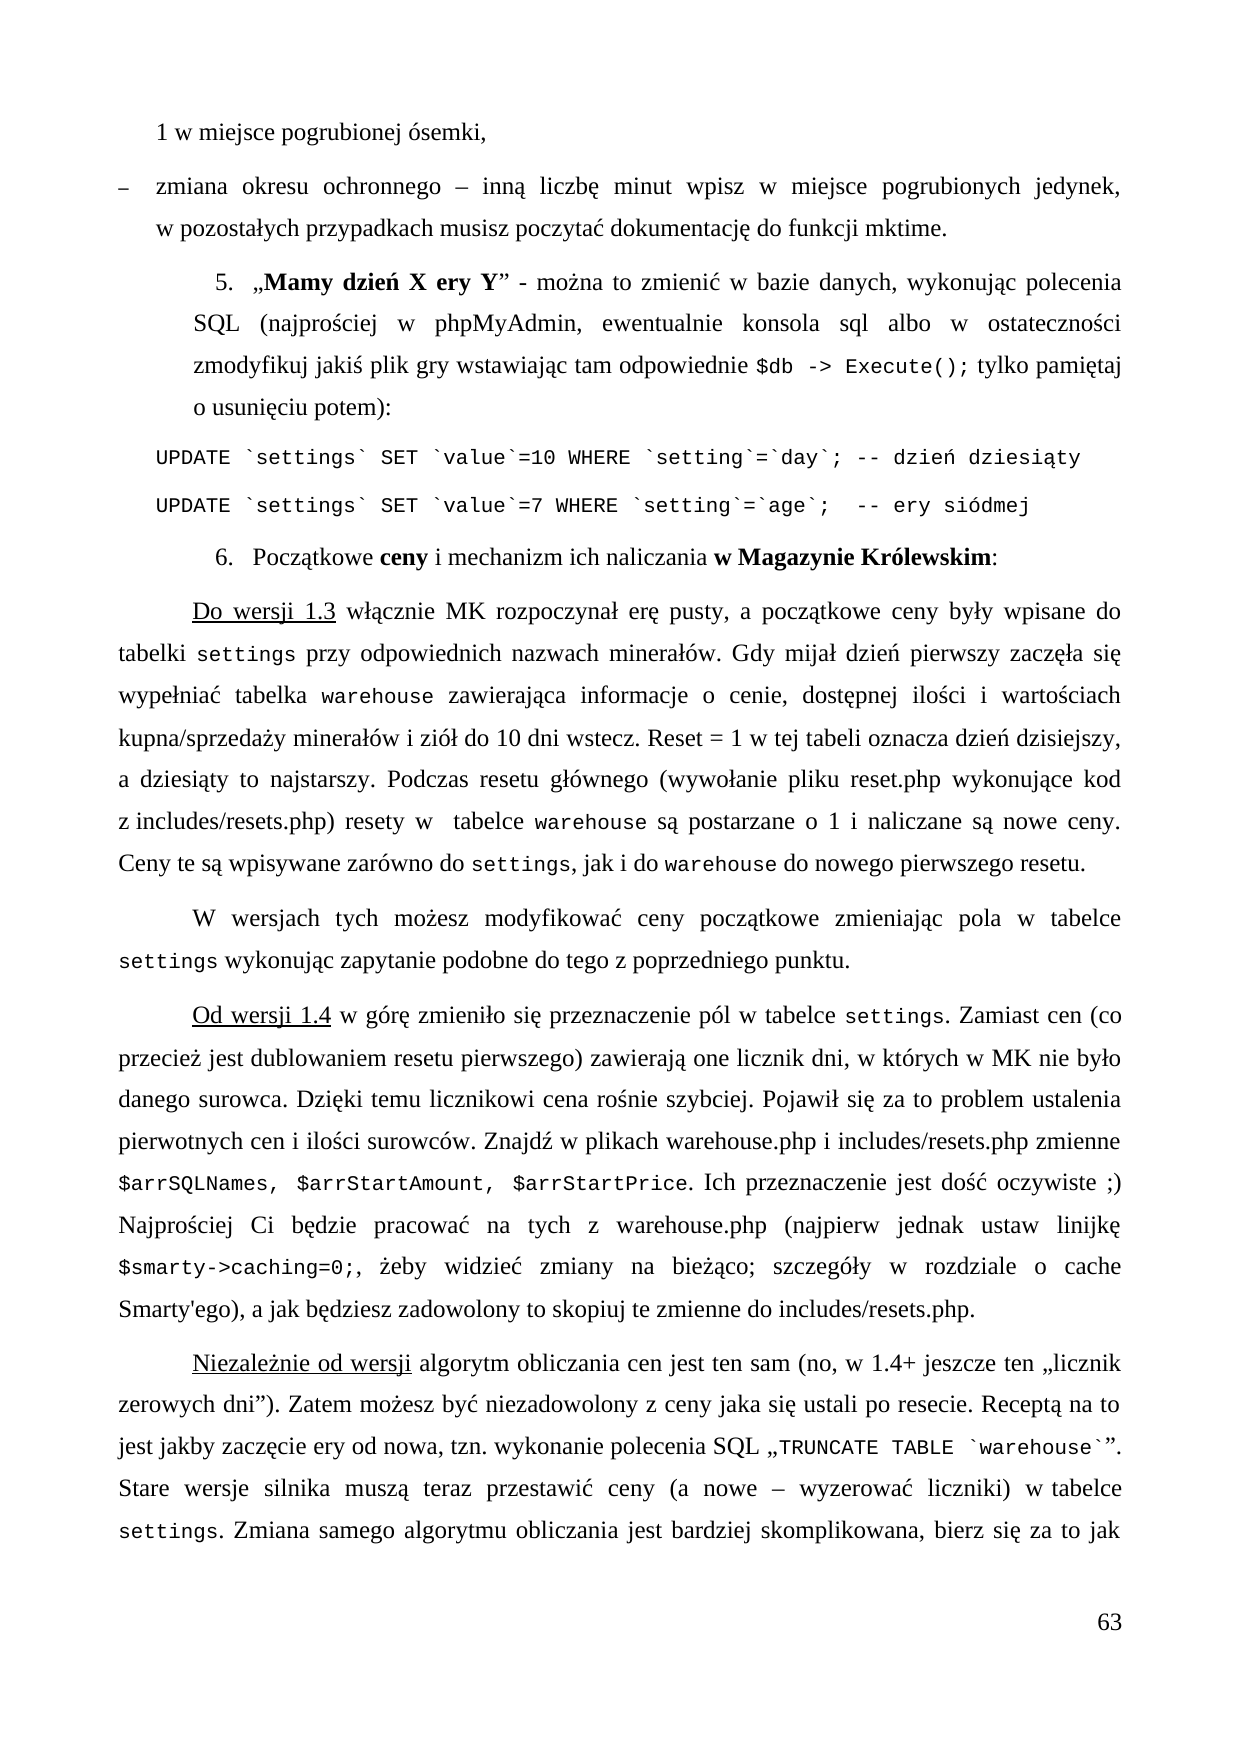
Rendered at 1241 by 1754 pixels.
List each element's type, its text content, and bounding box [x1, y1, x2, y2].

text Niezależnie od wersji algorytm obliczania cen jest ten sam (no, w 1.4+ jeszcze ten „licznik zerowych dni”). Zatem możesz być niezadowolony z ceny jaka się ustali po resecie. Receptą na to jest jakby zaczęcie ery od nowa, tzn. wykonanie polecenia SQL „TRUNCATE TABLE `warehouse`”. Stare wersje silnika muszą teraz przestawić ceny (a nowe – wyzerować liczniki) w tabelce settings. Zmiana samego algorytmu obliczania jest bardziej skomplikowana, bierz się za to jak [118, 1349, 1122, 1544]
list 1 w miejsce pogrubionej ósemki, [118, 118, 1122, 146]
list „Mamy dzień X ery Y” - można to zmienić w bazie danych, wykonując polecenia SQL (najprościej w phpMyAdmin, ewentualnie konsola sql albo w ostateczności zmodyfikuj jakiś plik gry wstawiając tam odpowiednie $db -> Execute(); tylko pamiętaj o usunięciu potem): [156, 268, 1122, 421]
list UPDATE `settings` SET `value`=7 WHERE `setting`=`age`; -- ery siódmej [118, 495, 1122, 519]
list UPDATE `settings` SET `value`=10 WHERE `setting`=`day`; -- dzień dziesiąty [118, 447, 1122, 471]
list Początkowe ceny i mechanizm ich naliczania w Magazynie Królewskim: [156, 543, 1122, 571]
text W wersjach tych możesz modyfikować ceny początkowe zmieniając pola w tabelce settings wykonując zapytanie podobne do tego z poprzedniego punktu. [118, 904, 1122, 974]
text Do wersji 1.3 włącznie MK rozpoczynał erę pusty, a początkowe ceny były wpisane do tabelki settings przy odpowiednich nazwach minerałów. Gdy mijał dzień pierwszy zaczęła się wypełniać tabelka warehouse zawierająca informacje o cenie, dostępnej ilości i wartościach kupna/sprzedaży minerałów i ziół do 10 dni wstecz. Reset = 1 w tej tabeli oznacza dzień dzisiejszy, a dziesiąty to najstarszy. Podczas resetu głównego (wywołanie pliku reset.php wykonujące kod z includes/resets.php) resety w tabelce warehouse są postarzane o 1 i naliczane są nowe ceny. Ceny te są wpisywane zarówno do settings, jak i do warehouse do nowego pierwszego resetu. [118, 597, 1122, 878]
list zmiana okresu ochronnego – inną liczbę minut wpisz w miejsce pogrubionych jedynek, w pozostałych przypadkach musisz poczytać dokumentację do funkcji mktime. [118, 172, 1122, 241]
text Od wersji 1.4 w górę zmieniło się przeznaczenie pól w tabelce settings. Zamiast cen (co przecież jest dublowaniem resetu pierwszego) zawierają one licznik dni, w których w MK nie było danego surowca. Dzięki temu licznikowi cena rośnie szybciej. Pojawił się za to problem ustalenia pierwotnych cen i ilości surowców. Znajdź w plikach warehouse.php i includes/resets.php zmienne $arrSQLNames, $arrStartAmount, $arrStartPrice. Ich przeznaczenie jest dość oczywiste ;) Najprościej Ci będzie pracować na tych z warehouse.php (najpierw jednak ustaw linijkę $smarty‑>caching=0;, żeby widzieć zmiany na bieżąco; szczegóły w rozdziale o cache Smarty'ego), a jak będziesz zadowolony to skopiuj te zmienne do includes/resets.php. [118, 1001, 1122, 1322]
